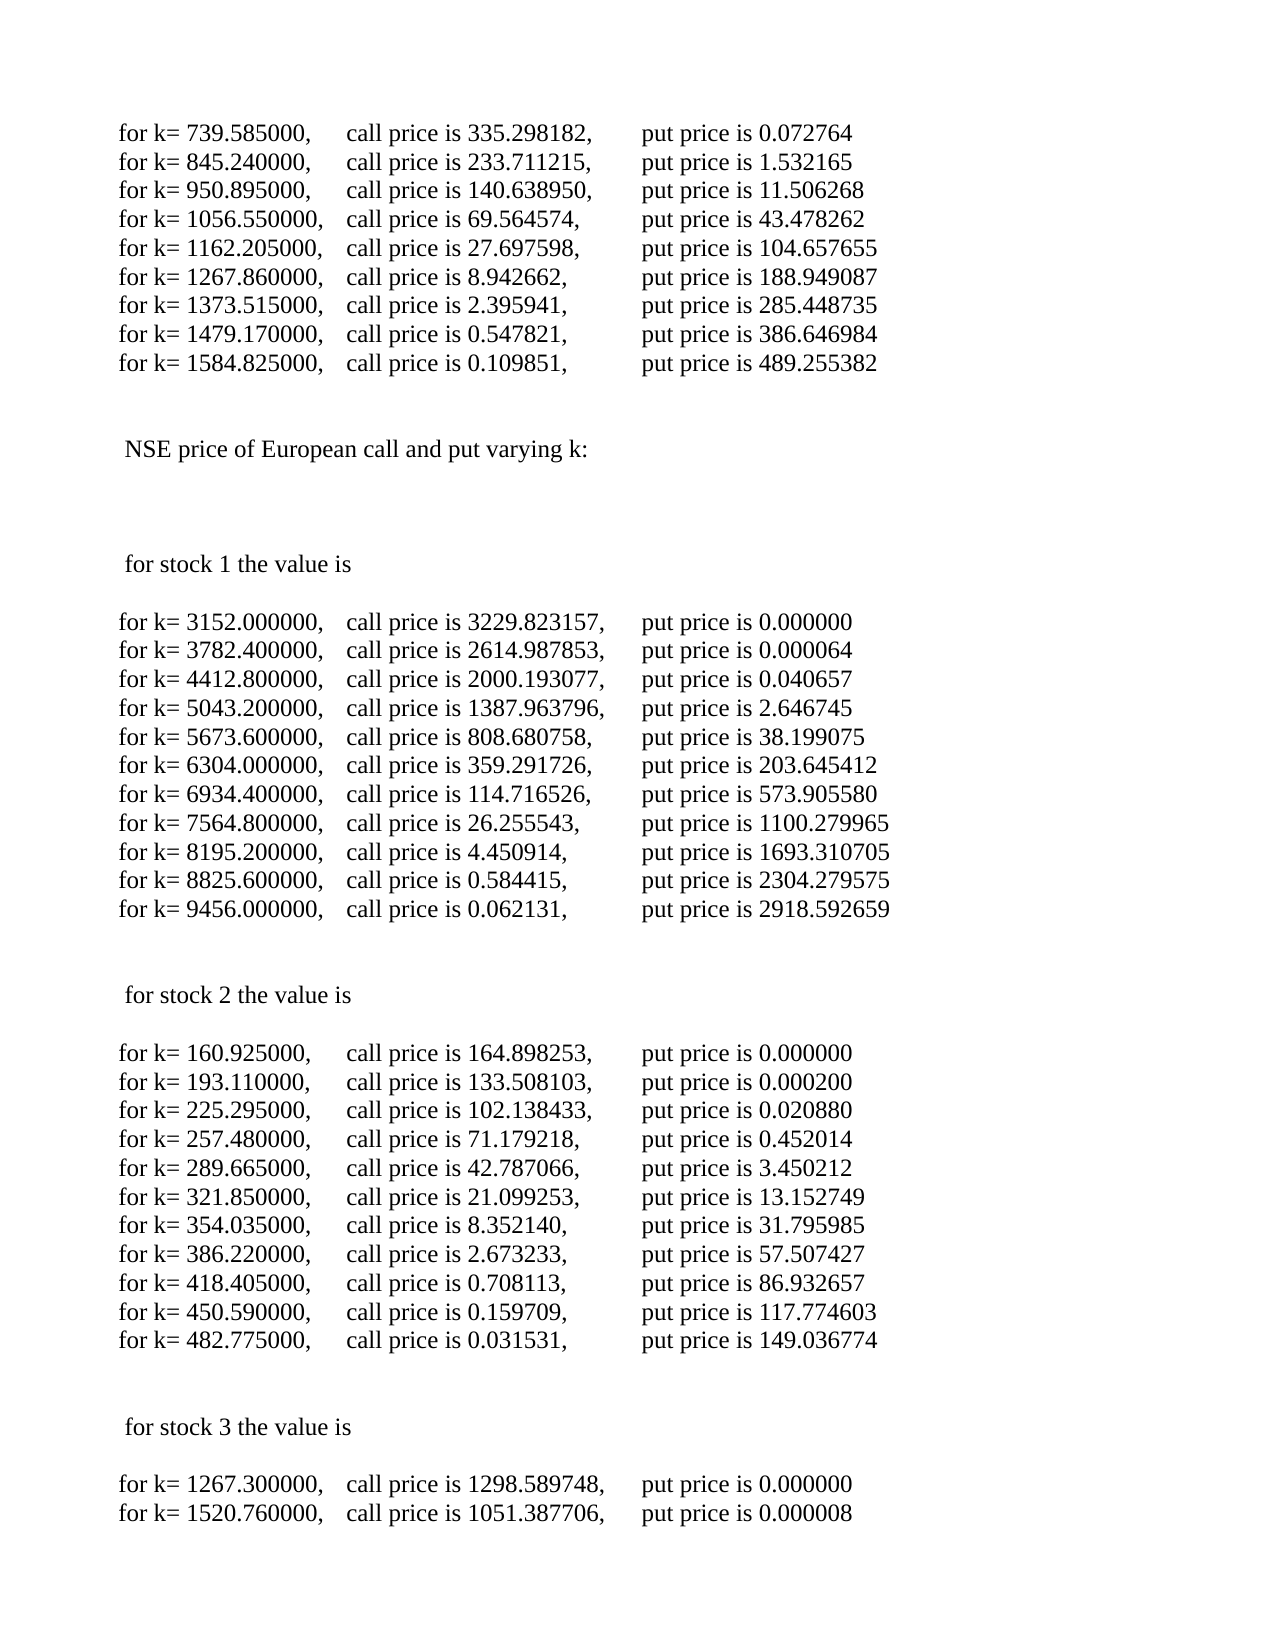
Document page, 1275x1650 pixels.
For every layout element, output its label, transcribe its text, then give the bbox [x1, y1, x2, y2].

text for stock 2 the value is [118, 981, 1157, 1009]
text for k= 5043.200000, call price is 1387.963796, put price is 2.646745 [118, 693, 1157, 722]
text for stock 3 the value is [118, 1412, 1157, 1441]
text for k= 160.925000, call price is 164.898253, put price is 0.000000 [118, 1038, 1157, 1067]
text for k= 4412.800000, call price is 2000.193077, put price is 0.040657 [118, 664, 1157, 693]
text NSE price of European call and put varying k: [118, 434, 1157, 463]
text for k= 950.895000, call price is 140.638950, put price is 11.506268 [118, 176, 1157, 204]
text for k= 5673.600000, call price is 808.680758, put price is 38.199075 [118, 722, 1157, 751]
text for k= 1584.825000, call price is 0.109851, put price is 489.255382 [118, 348, 1157, 377]
text for k= 482.775000, call price is 0.031531, put price is 149.036774 [118, 1326, 1157, 1354]
text for k= 1373.515000, call price is 2.395941, put price is 285.448735 [118, 291, 1157, 319]
text for k= 9456.000000, call price is 0.062131, put price is 2918.592659 [118, 894, 1157, 923]
text for k= 6934.400000, call price is 114.716526, put price is 573.905580 [118, 779, 1157, 808]
text for k= 1267.860000, call price is 8.942662, put price is 188.949087 [118, 262, 1157, 291]
text for k= 1267.300000, call price is 1298.589748, put price is 0.000000 [118, 1469, 1157, 1498]
text for k= 321.850000, call price is 21.099253, put price is 13.152749 [118, 1182, 1157, 1211]
text for k= 418.405000, call price is 0.708113, put price is 86.932657 [118, 1268, 1157, 1297]
text for k= 1162.205000, call price is 27.697598, put price is 104.657655 [118, 233, 1157, 262]
text for k= 3782.400000, call price is 2614.987853, put price is 0.000064 [118, 636, 1157, 664]
text for k= 1479.170000, call price is 0.547821, put price is 386.646984 [118, 319, 1157, 348]
text for k= 3152.000000, call price is 3229.823157, put price is 0.000000 [118, 607, 1157, 636]
text for k= 354.035000, call price is 8.352140, put price is 31.795985 [118, 1211, 1157, 1239]
text for k= 1056.550000, call price is 69.564574, put price is 43.478262 [118, 204, 1157, 233]
text for k= 7564.800000, call price is 26.255543, put price is 1100.279965 [118, 808, 1157, 837]
text for k= 845.240000, call price is 233.711215, put price is 1.532165 [118, 147, 1157, 176]
text for k= 289.665000, call price is 42.787066, put price is 3.450212 [118, 1153, 1157, 1182]
text for k= 8825.600000, call price is 0.584415, put price is 2304.279575 [118, 866, 1157, 894]
text for k= 257.480000, call price is 71.179218, put price is 0.452014 [118, 1124, 1157, 1153]
text for k= 225.295000, call price is 102.138433, put price is 0.020880 [118, 1096, 1157, 1124]
text for k= 739.585000, call price is 335.298182, put price is 0.072764 [118, 118, 1157, 147]
text for k= 386.220000, call price is 2.673233, put price is 57.507427 [118, 1239, 1157, 1268]
text for stock 1 the value is [118, 549, 1157, 578]
text for k= 8195.200000, call price is 4.450914, put price is 1693.310705 [118, 837, 1157, 866]
text for k= 450.590000, call price is 0.159709, put price is 117.774603 [118, 1297, 1157, 1326]
text for k= 6304.000000, call price is 359.291726, put price is 203.645412 [118, 751, 1157, 779]
text for k= 1520.760000, call price is 1051.387706, put price is 0.000008 [118, 1498, 1157, 1527]
text for k= 193.110000, call price is 133.508103, put price is 0.000200 [118, 1067, 1157, 1096]
